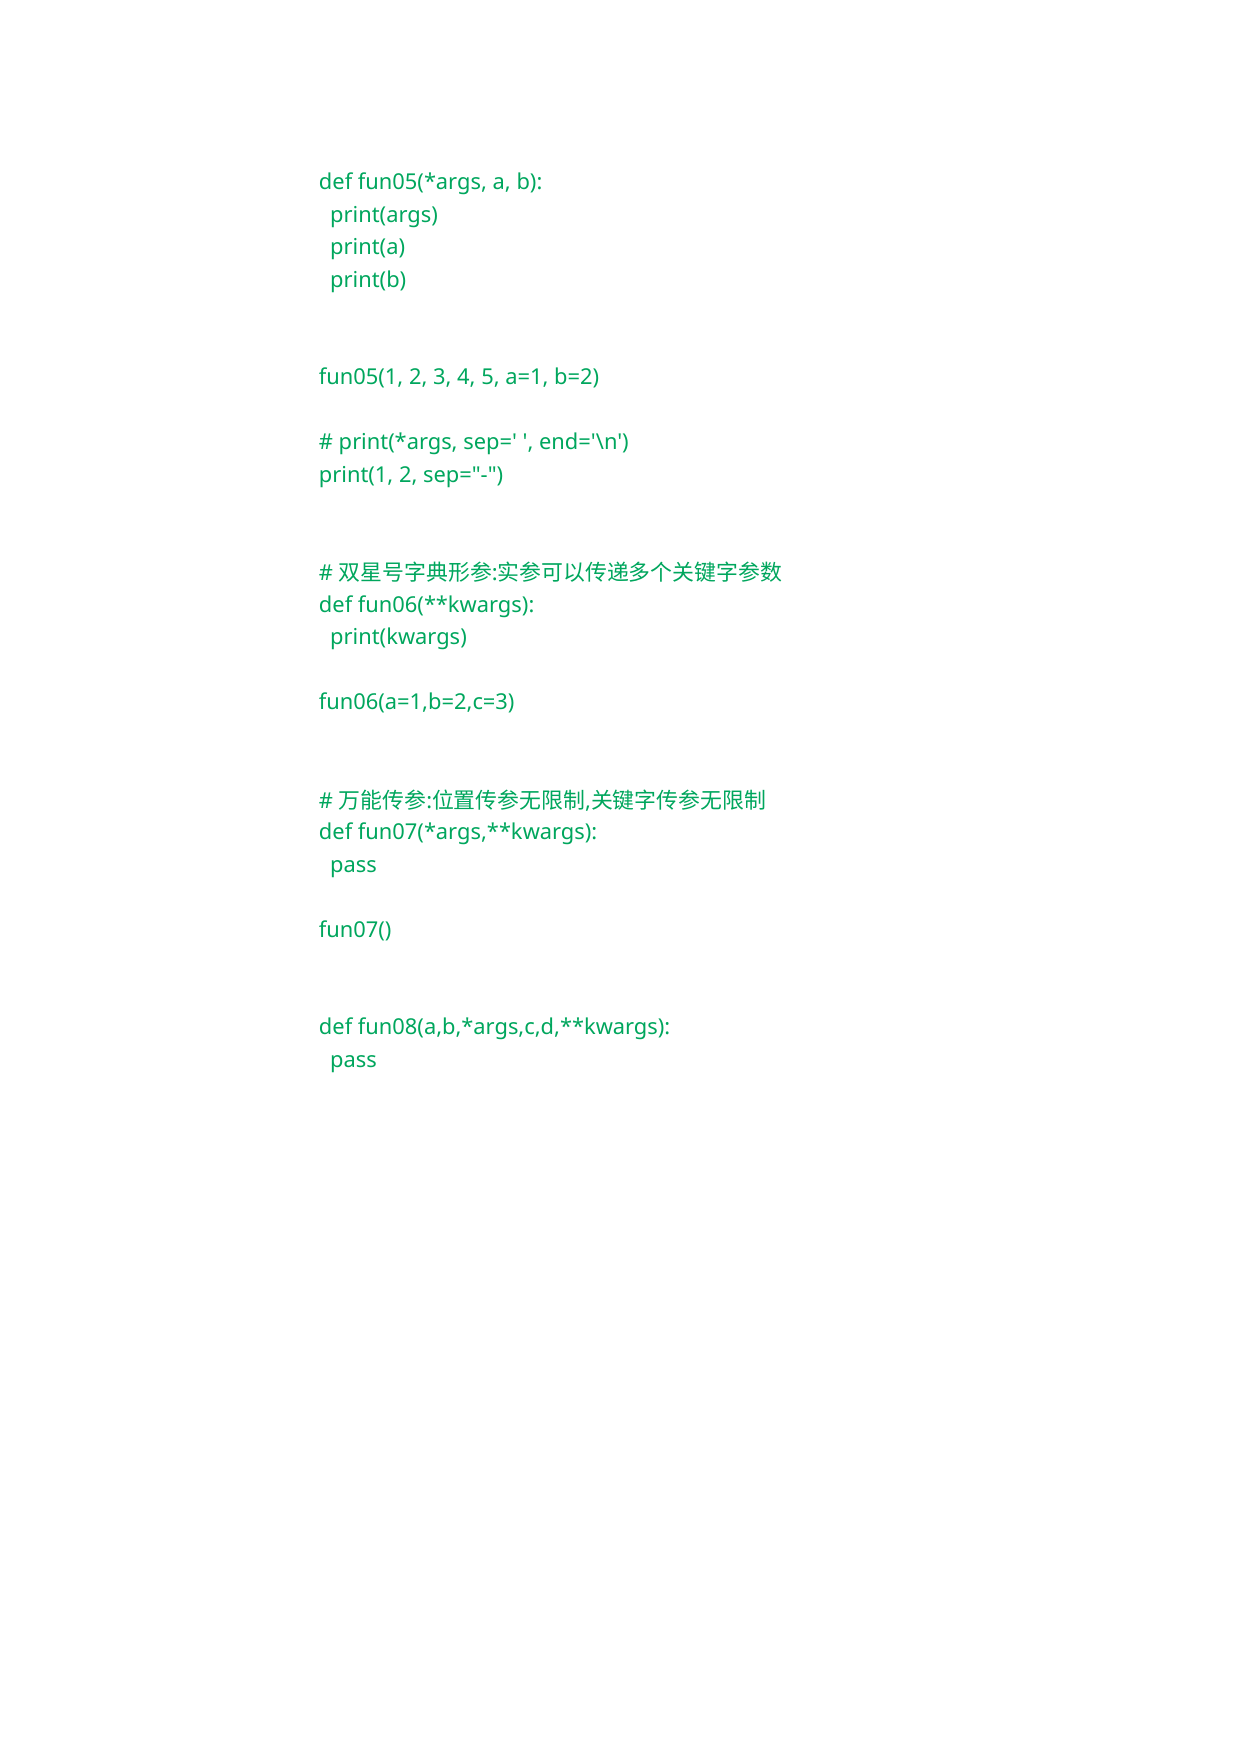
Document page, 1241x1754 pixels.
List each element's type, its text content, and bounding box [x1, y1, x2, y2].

list fun07() [312, 912, 1053, 945]
list def fun06(**kwargs): [312, 587, 1053, 620]
list print(1, 2, sep="-") [312, 457, 1053, 490]
list print(args) [312, 197, 1053, 230]
list # print(*args, sep=' ', end='\n') [312, 425, 1053, 457]
list fun06(a=1,b=2,c=3) [312, 685, 1053, 717]
list # 双星号字典形参:实参可以传递多个关键字参数 [312, 555, 1053, 587]
list print(b) [312, 262, 1053, 295]
list fun05(1, 2, 3, 4, 5, a=1, b=2) [312, 360, 1053, 392]
list pass [312, 847, 1053, 880]
list def fun08(a,b,*args,c,d,**kwargs): [312, 1010, 1053, 1042]
list def fun07(*args,**kwargs): [312, 815, 1053, 847]
list print(a) [312, 230, 1053, 262]
list print(kwargs) [312, 620, 1053, 652]
list def fun05(*args, a, b): [312, 165, 1053, 197]
list pass [312, 1042, 1053, 1075]
list # 万能传参:位置传参无限制,关键字传参无限制 [312, 782, 1053, 815]
